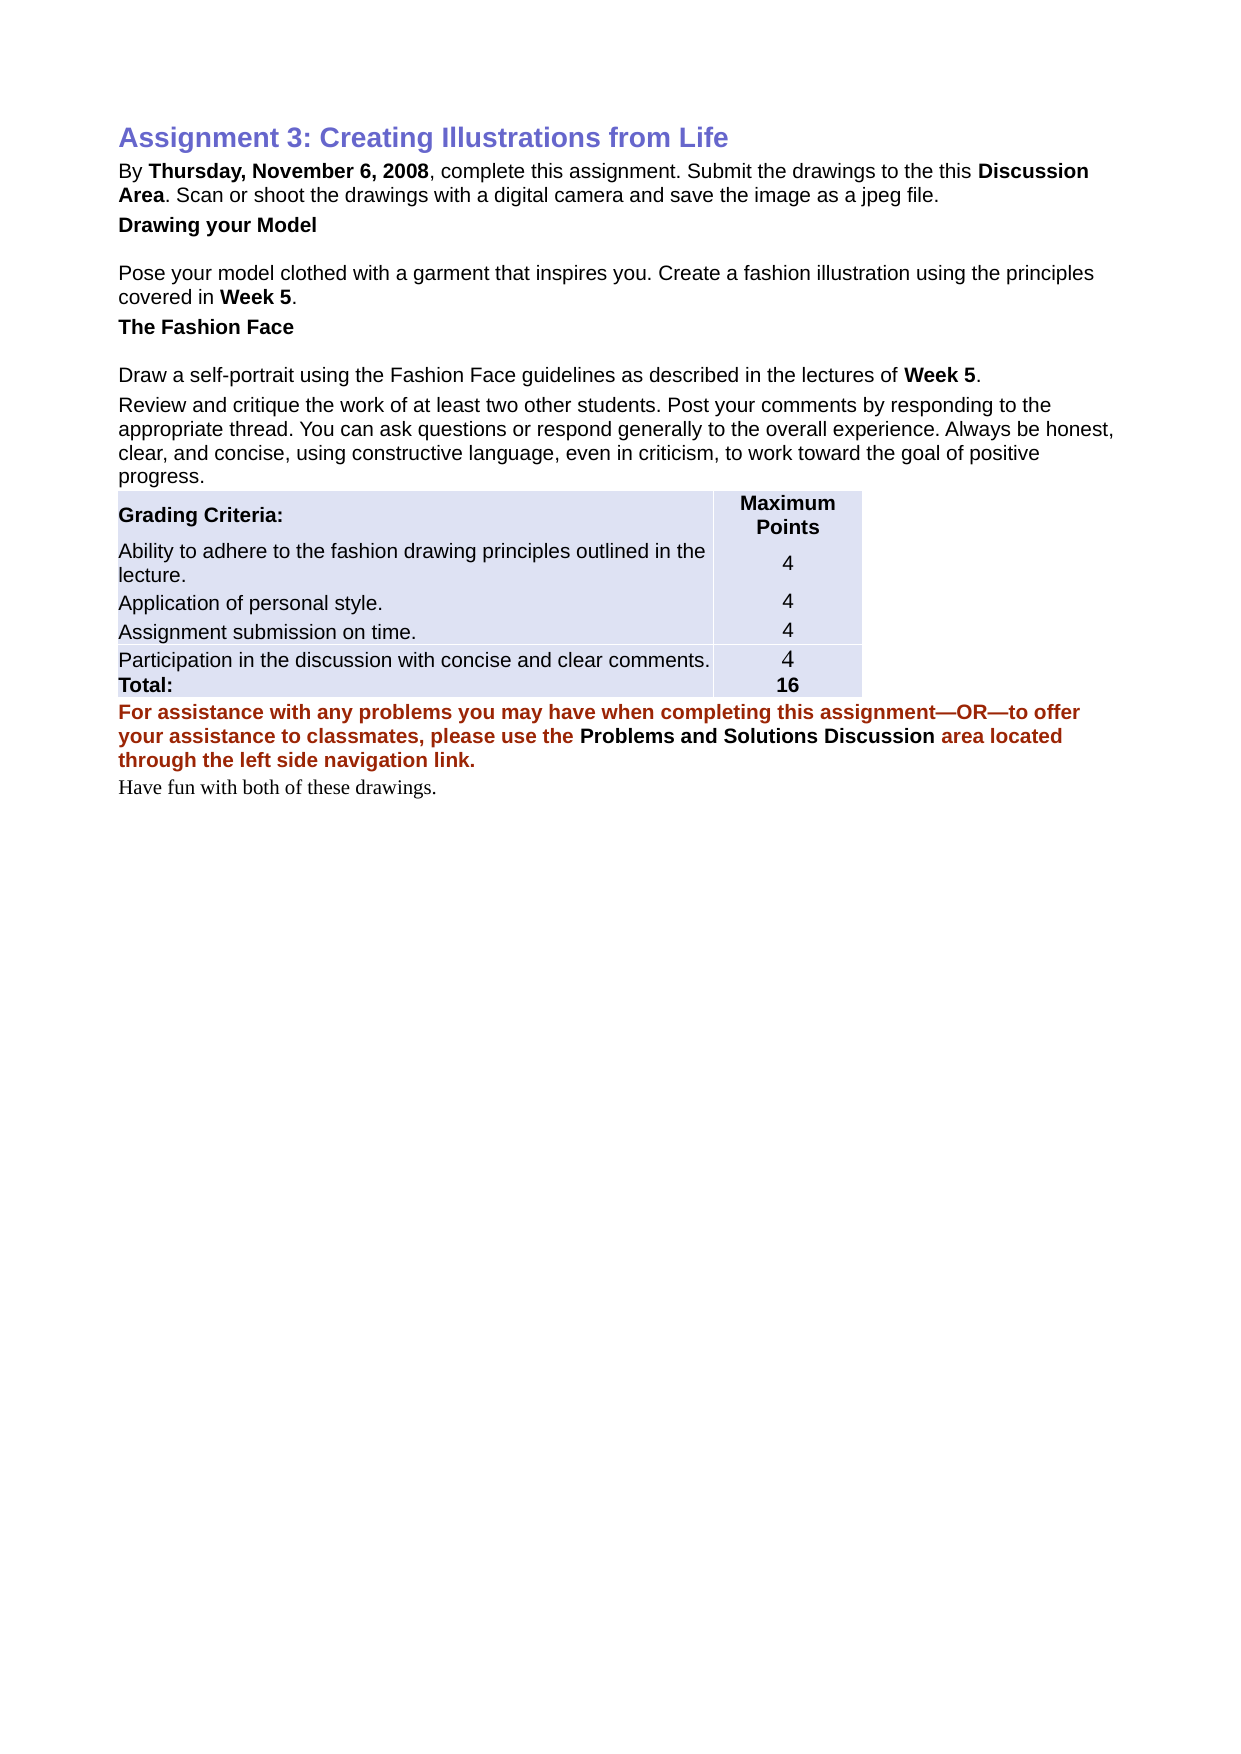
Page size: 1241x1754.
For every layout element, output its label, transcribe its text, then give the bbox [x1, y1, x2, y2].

text By Thursday, November 6, 2008, complete this assignment. Submit the drawings to the this Discussion Area. Scan or shoot the drawings with a digital camera and save the image as a jpeg file. [118, 159, 1122, 207]
table_cell 16 [714, 673, 862, 697]
text For assistance with any problems you may have when completing this assignment—OR—to offer your assistance to classmates, please use the Problems and Solutions Discussion area located through the left side navigation link. [118, 700, 1122, 772]
text Drawing your Model Pose your model clothed with a garment that inspires you. Create a fashion illustration using the principles covered in Week 5. [118, 213, 1122, 309]
table_cell Application of personal style. [118, 587, 713, 616]
text The Fashion Face Draw a self-portrait using the Fashion Face guidelines as described in the lectures of Week 5. [118, 315, 1122, 387]
table_cell 4 [714, 539, 862, 587]
table_cell 4 [714, 616, 862, 644]
table_cell Participation in the discussion with concise and clear comments. [118, 645, 713, 673]
table_cell 4 [714, 587, 862, 616]
text Review and critique the work of at least two other students. Post your comments by responding to the appropriate thread. You can ask questions or respond generally to the overall experience. Always be honest, clear, and concise, using constructive language, even in criticism, to work toward the goal of positive progress. [118, 392, 1122, 488]
table_header Maximum Points [714, 491, 862, 539]
table_cell 4 [714, 645, 862, 673]
table_cell Ability to adhere to the fashion drawing principles outlined in the lecture. [118, 539, 713, 587]
text Have fun with both of these drawings. [118, 775, 1122, 799]
table_cell Total: [118, 673, 713, 697]
text Assignment 3: Creating Illustrations from Life [118, 121, 1122, 153]
table_header Grading Criteria: [118, 491, 713, 539]
table_cell Assignment submission on time. [118, 616, 713, 644]
